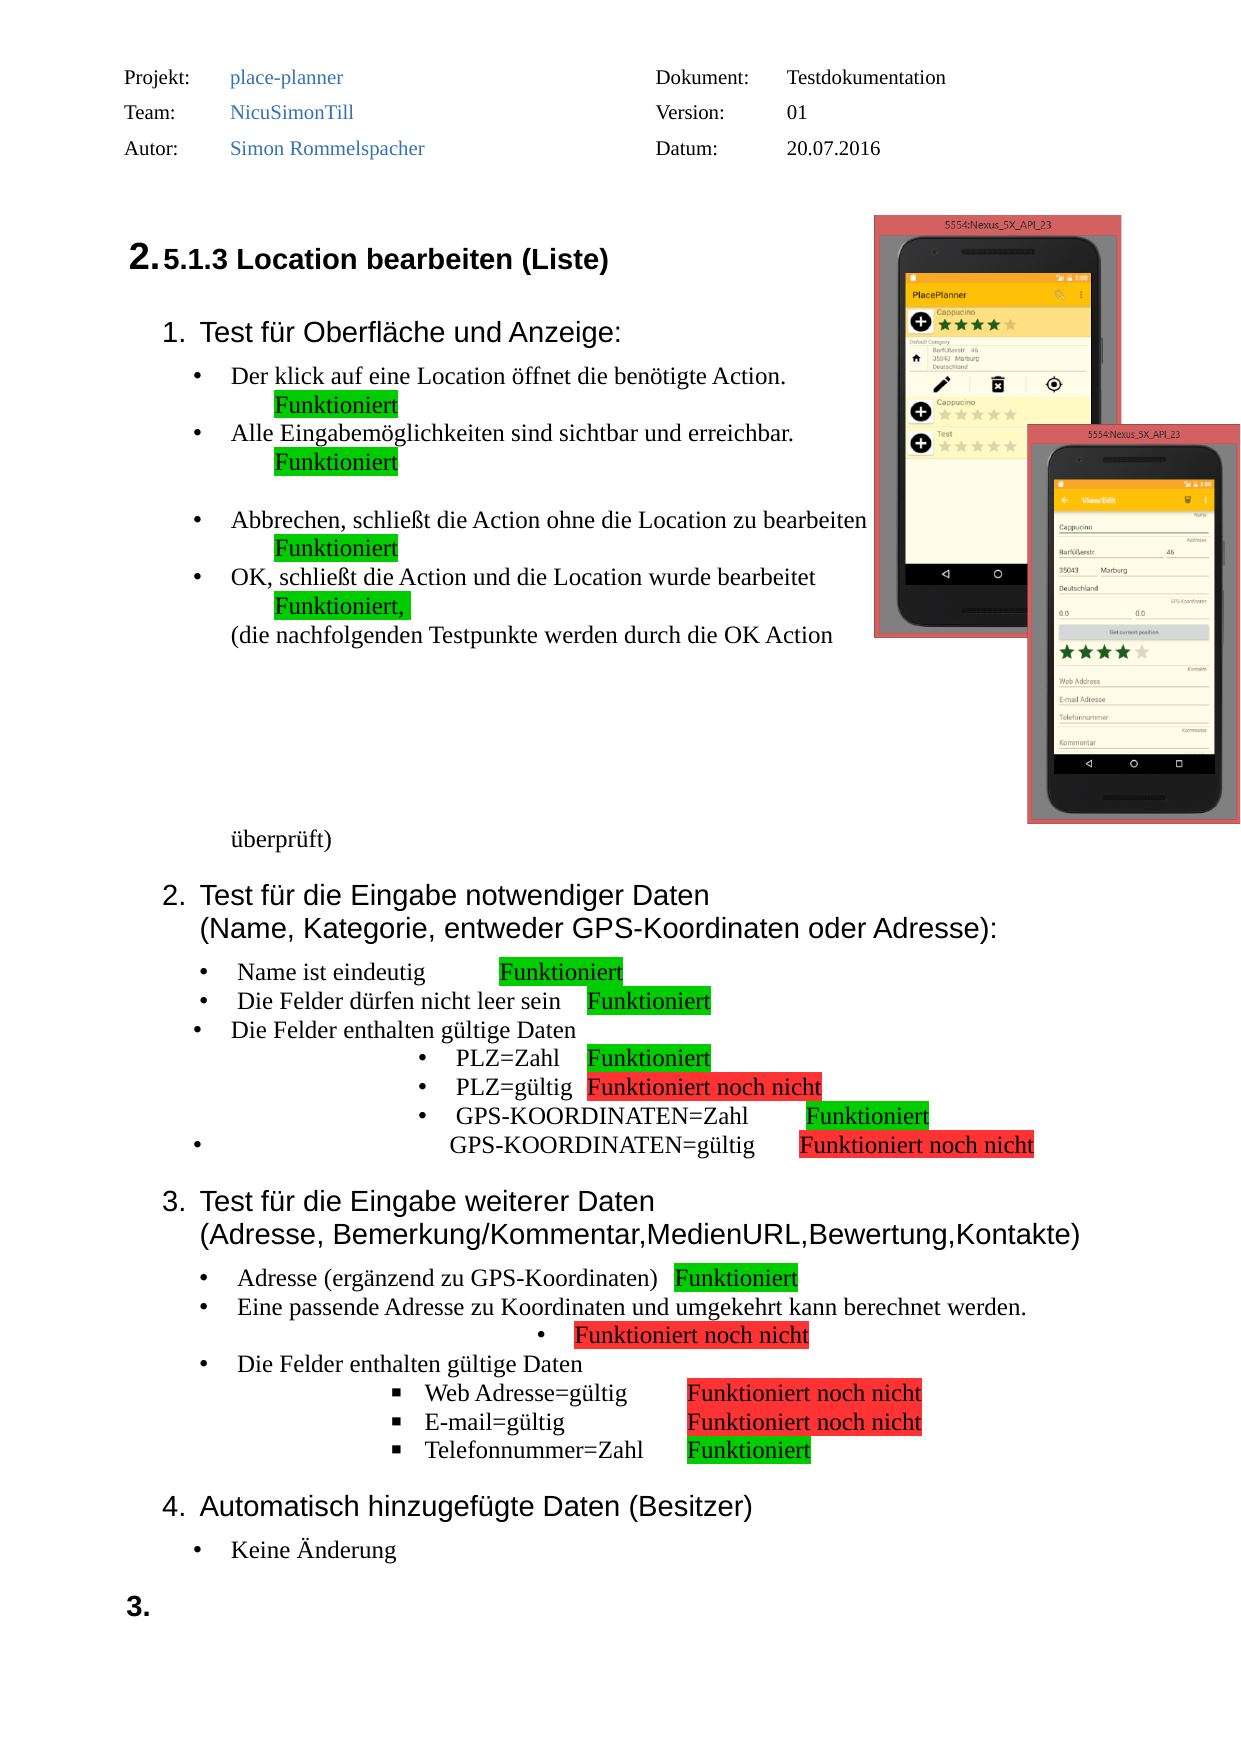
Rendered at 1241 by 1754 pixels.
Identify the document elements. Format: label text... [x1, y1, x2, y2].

list Der klick auf eine Location öffnet die benötigte Action. Funktioniert [193, 361, 874, 418]
list Funktioniert noch nicht [537, 1321, 1181, 1349]
list GPS-KOORDINATEN=gültig Funktioniert noch nicht [193, 1130, 1181, 1158]
list Telefonnummer=Zahl Funktioniert [387, 1436, 1181, 1464]
list [1122, 361, 1181, 418]
subtitle [1122, 234, 1181, 277]
list PLZ=gültig Funktioniert noch nicht [418, 1072, 1181, 1101]
list Abbrechen, schließt die Action ohne die Location zu bearbeiten Funktioniert [193, 505, 874, 562]
list GPS-KOORDINATEN=Zahl Funktioniert [418, 1101, 1181, 1130]
subtitle [1122, 315, 1181, 348]
subtitle Test für die Eingabe weiterer Daten (Adresse, Bemerkung/Kommentar,MedienURL,Bewertung,Kontakte) [162, 1183, 1181, 1251]
list Adresse (ergänzend zu GPS-Koordinaten) Funktioniert [199, 1263, 1181, 1292]
subtitle Automatisch hinzugefügte Daten (Besitzer) [162, 1489, 1181, 1523]
list Name ist eindeutig Funktioniert [199, 957, 1181, 986]
list E-mail=gültig Funktioniert noch nicht [387, 1407, 1181, 1436]
list Die Felder enthalten gültige Daten [193, 1015, 1181, 1043]
subtitle Test für Oberfläche und Anzeige: [162, 315, 874, 348]
list Keine Änderung [193, 1535, 1181, 1564]
list Web Adresse=gültig Funktioniert noch nicht [387, 1378, 1181, 1407]
subtitle Test für die Eingabe notwendiger Daten (Name, Kategorie, entweder GPS-Koordinaten oder Adresse): [162, 878, 1181, 945]
list PLZ=Zahl Funktioniert [418, 1043, 1181, 1072]
list Eine passende Adresse zu Koordinaten und umgekehrt kann berechnet werden. [199, 1292, 1181, 1321]
list OK, schließt die Action und die Location wurde bearbeitet Funktioniert, (die nachfolgenden Testpunkte werden durch die OK Action überprüft) [193, 562, 1181, 853]
picture [874, 215, 1241, 824]
list Die Felder enthalten gültige Daten [199, 1349, 1181, 1378]
list Alle Eingabemöglichkeiten sind sichtbar und erreichbar. Funktioniert [193, 418, 874, 476]
list Die Felder dürfen nicht leer sein Funktioniert [199, 986, 1181, 1015]
subtitle 5.1.3 Location bearbeiten (Liste) [118, 234, 874, 277]
